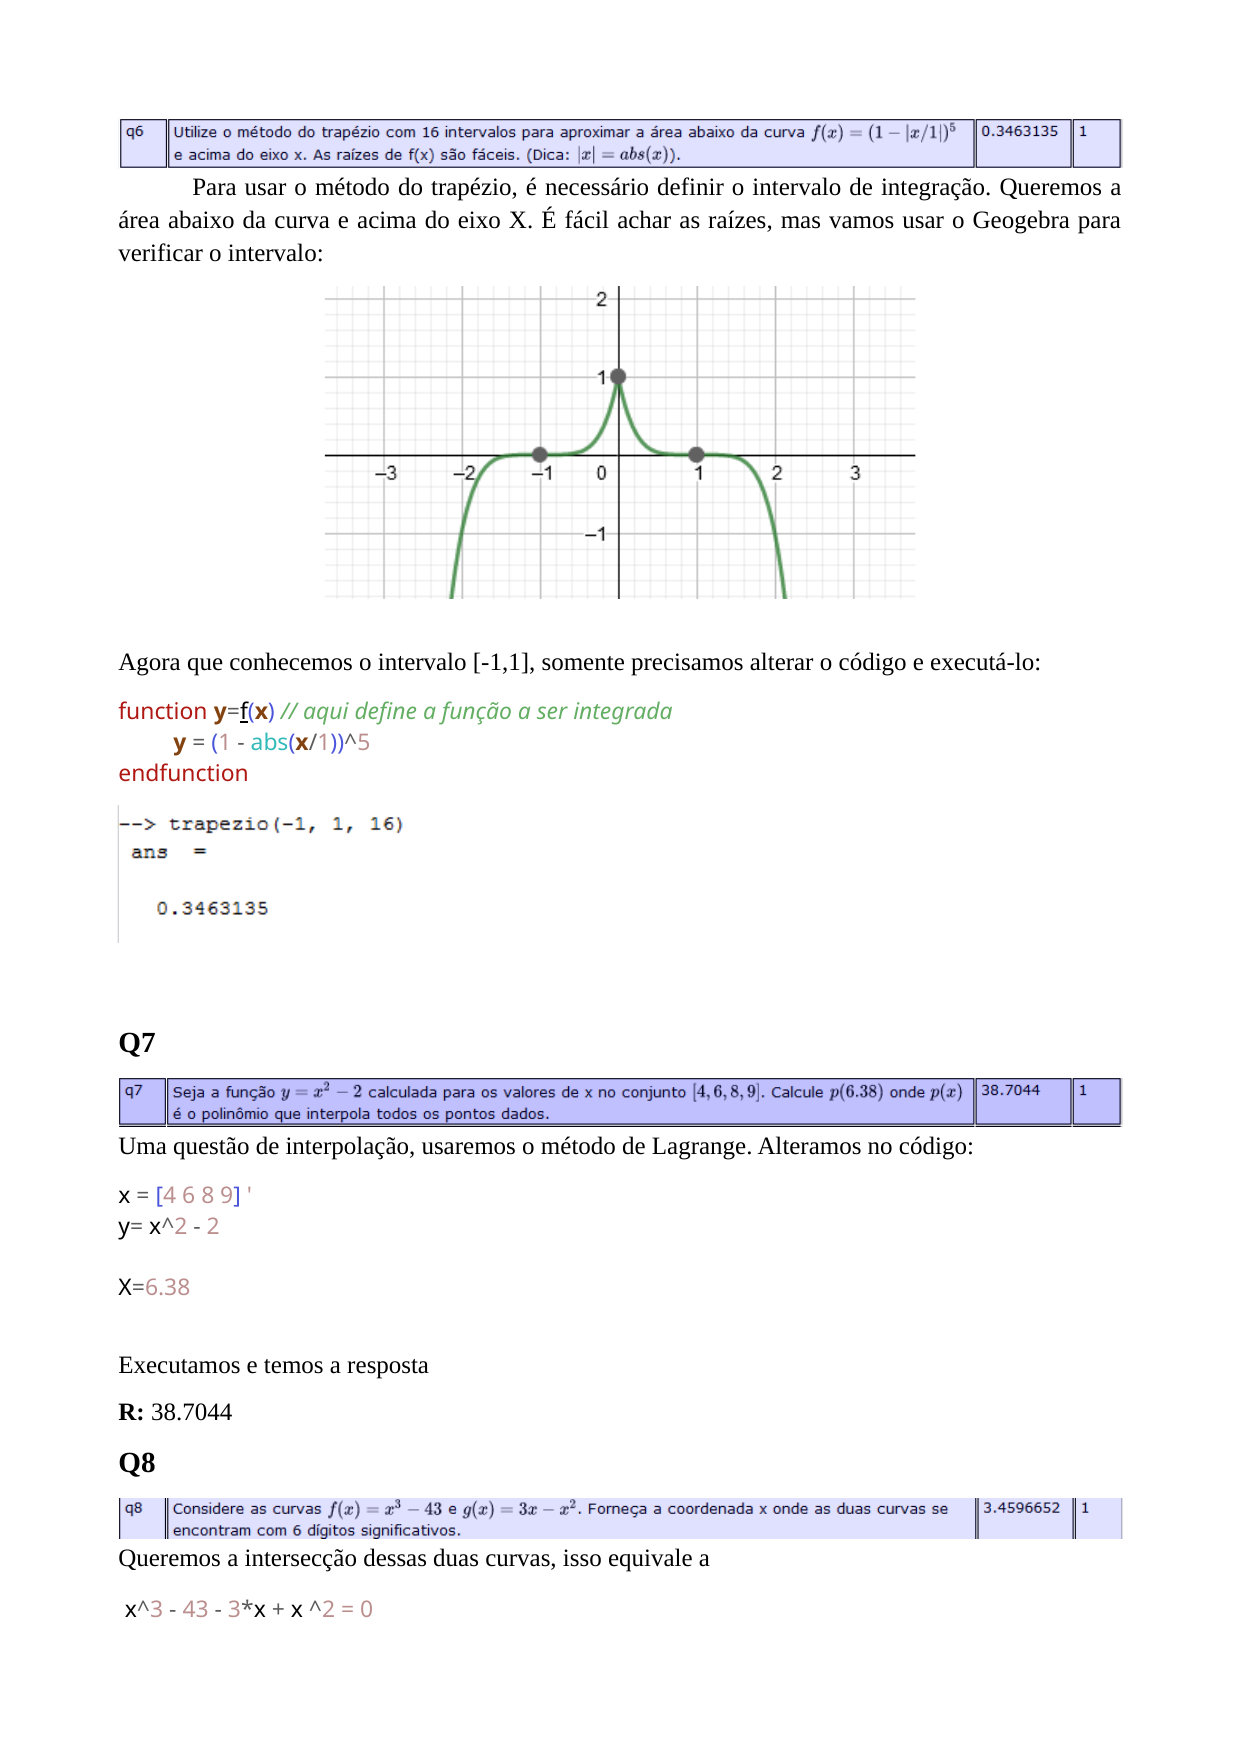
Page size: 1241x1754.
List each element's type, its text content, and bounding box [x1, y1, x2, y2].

text Queremos a intersecção dessas duas curvas, isso equivale a [118, 1539, 1122, 1571]
picture [118, 1498, 1123, 1539]
text Q7 [118, 1025, 1122, 1058]
text function y=f(x) // aqui define a função a ser integrada [118, 694, 1122, 726]
text Q8 [118, 1445, 1122, 1478]
text Para usar o método do trapézio, é necessário definir o intervalo de integração. Queremos a área abaixo da curva e acima do eixo X. É fácil achar as raízes, mas vamos usar o Geogebra para verificar o intervalo: [118, 169, 1122, 267]
text X=6.38 [118, 1271, 1122, 1302]
text x^3 - 43 - 3*x + x ^2 = 0 [118, 1590, 1122, 1624]
text Executamos e temos a resposta [118, 1350, 1122, 1378]
picture [118, 118, 1123, 169]
picture [324, 286, 916, 599]
text Agora que conhecemos o intervalo [-1,1], somente precisamos alterar o código e executá-lo: [118, 647, 1122, 676]
picture [117, 805, 467, 943]
text y = (1 - abs(x/1))^5 [118, 726, 1122, 757]
text x = [4 6 8 9] ' [118, 1179, 1122, 1210]
picture [118, 1078, 1123, 1127]
text y= x^2 - 2 [118, 1210, 1122, 1241]
text Uma questão de interpolação, usaremos o método de Lagrange. Alteramos no código: [118, 1127, 1122, 1160]
text R: 38.7044 [118, 1397, 1122, 1426]
text endfunction [118, 757, 1122, 788]
